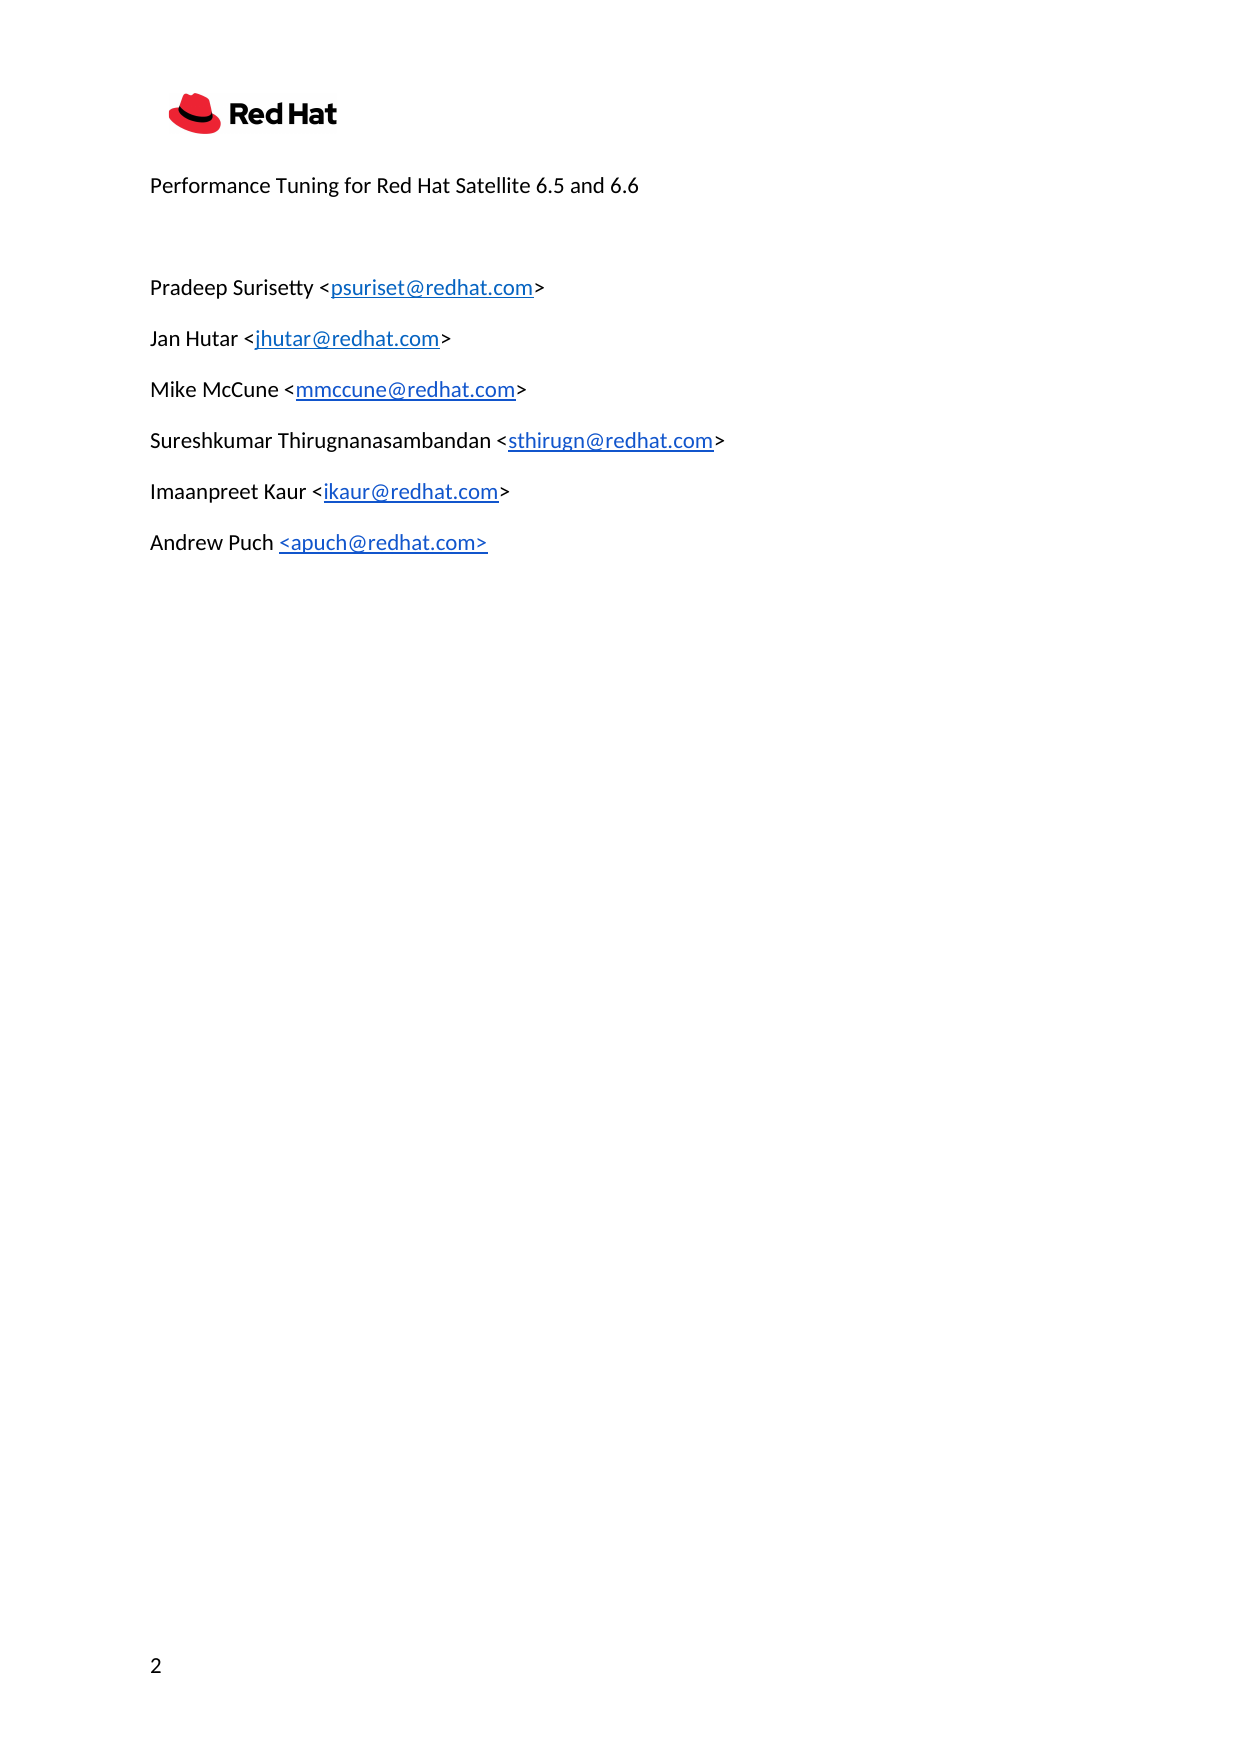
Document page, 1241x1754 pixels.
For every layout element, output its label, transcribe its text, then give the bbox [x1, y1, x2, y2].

text Jan Hutar <jhutar@redhat.com> [150, 324, 1090, 352]
picture [168, 93, 337, 134]
text Sureshkumar Thirugnanasambandan <sthirugn@redhat.com> [150, 426, 1090, 454]
text Pradeep Surisetty <psuriset@redhat.com> [150, 273, 1090, 301]
text Performance Tuning for Red Hat Satellite 6.5 and 6.6 [150, 171, 1090, 199]
text Andrew Puch <apuch@redhat.com> [150, 528, 1090, 556]
text Imaanpreet Kaur <ikaur@redhat.com> [150, 477, 1090, 505]
text Mike McCune <mmccune@redhat.com> [150, 375, 1090, 403]
